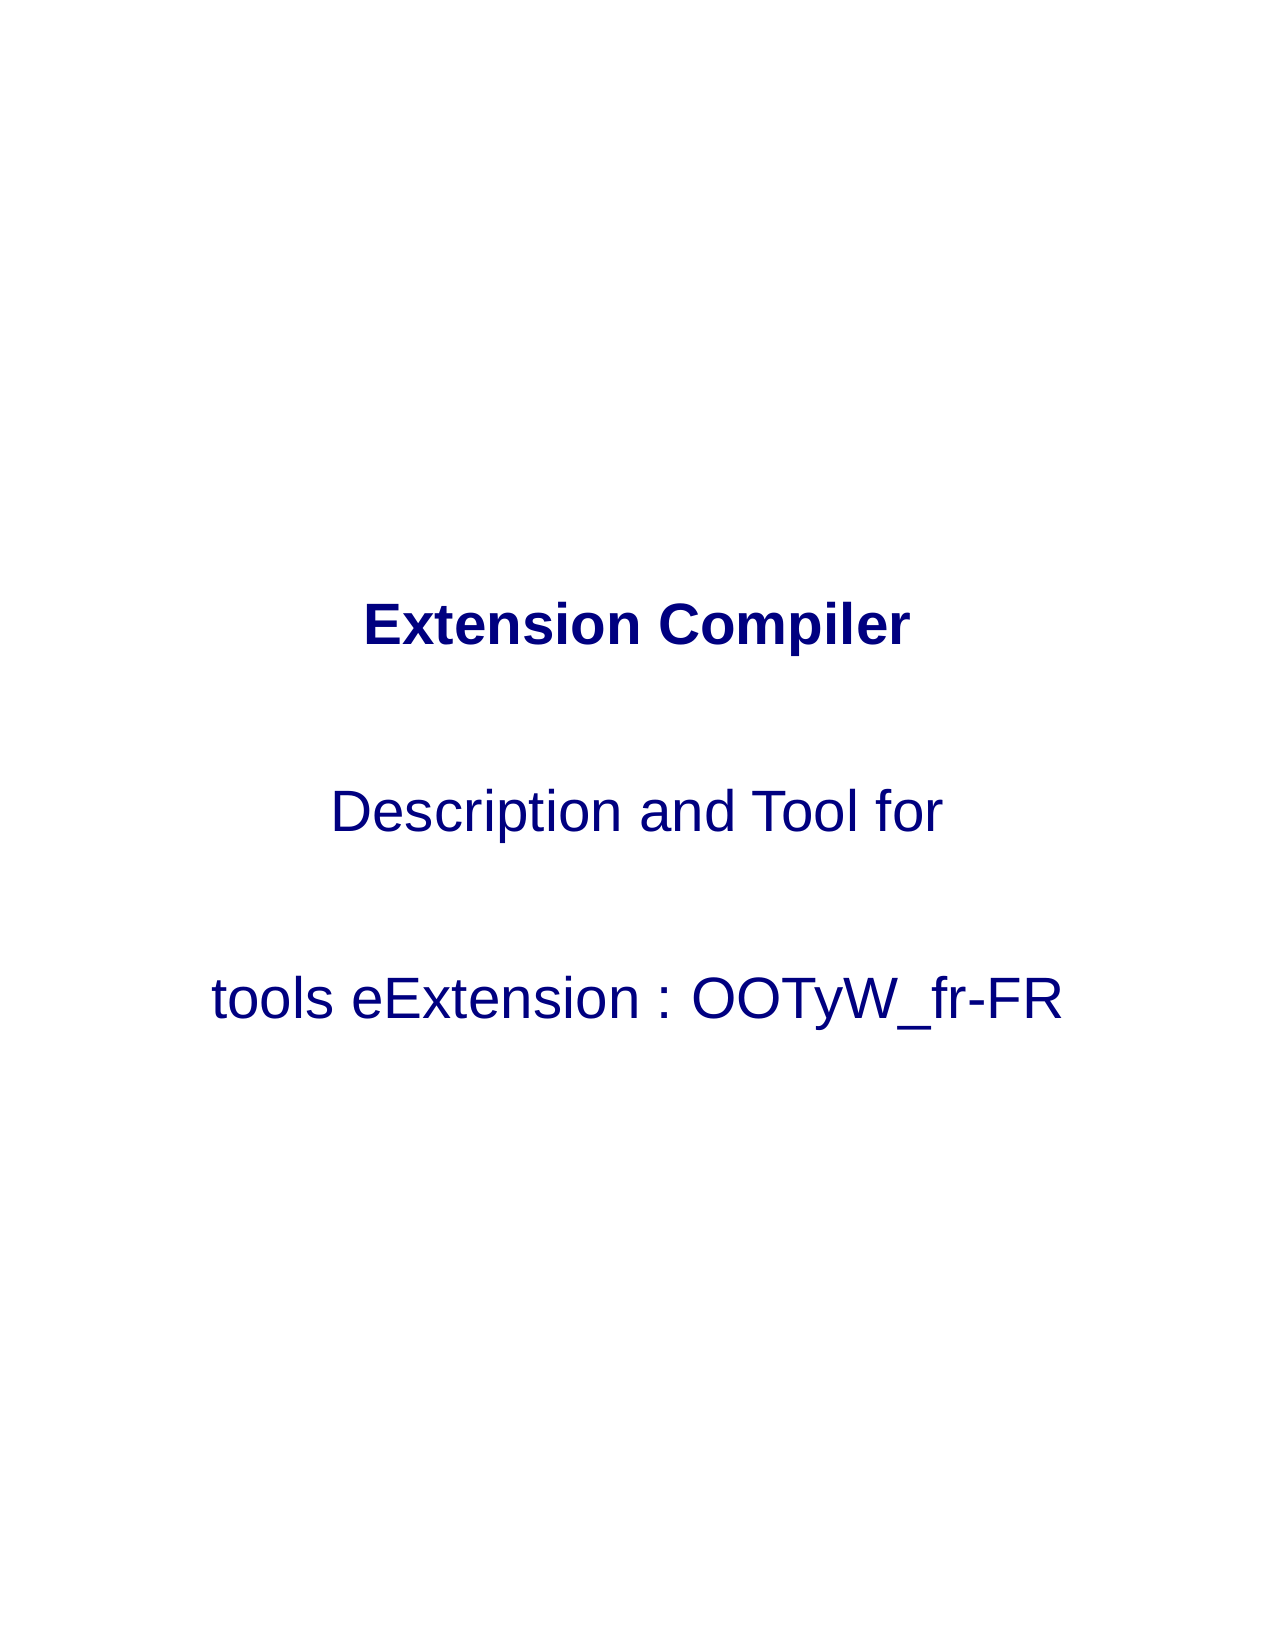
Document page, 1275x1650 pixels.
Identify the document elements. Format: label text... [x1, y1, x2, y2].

text Extension Compiler [153, 592, 1121, 657]
text tools eExtension : OOTyW_fr-FR [153, 965, 1121, 1031]
text Description and Tool for [153, 778, 1121, 844]
